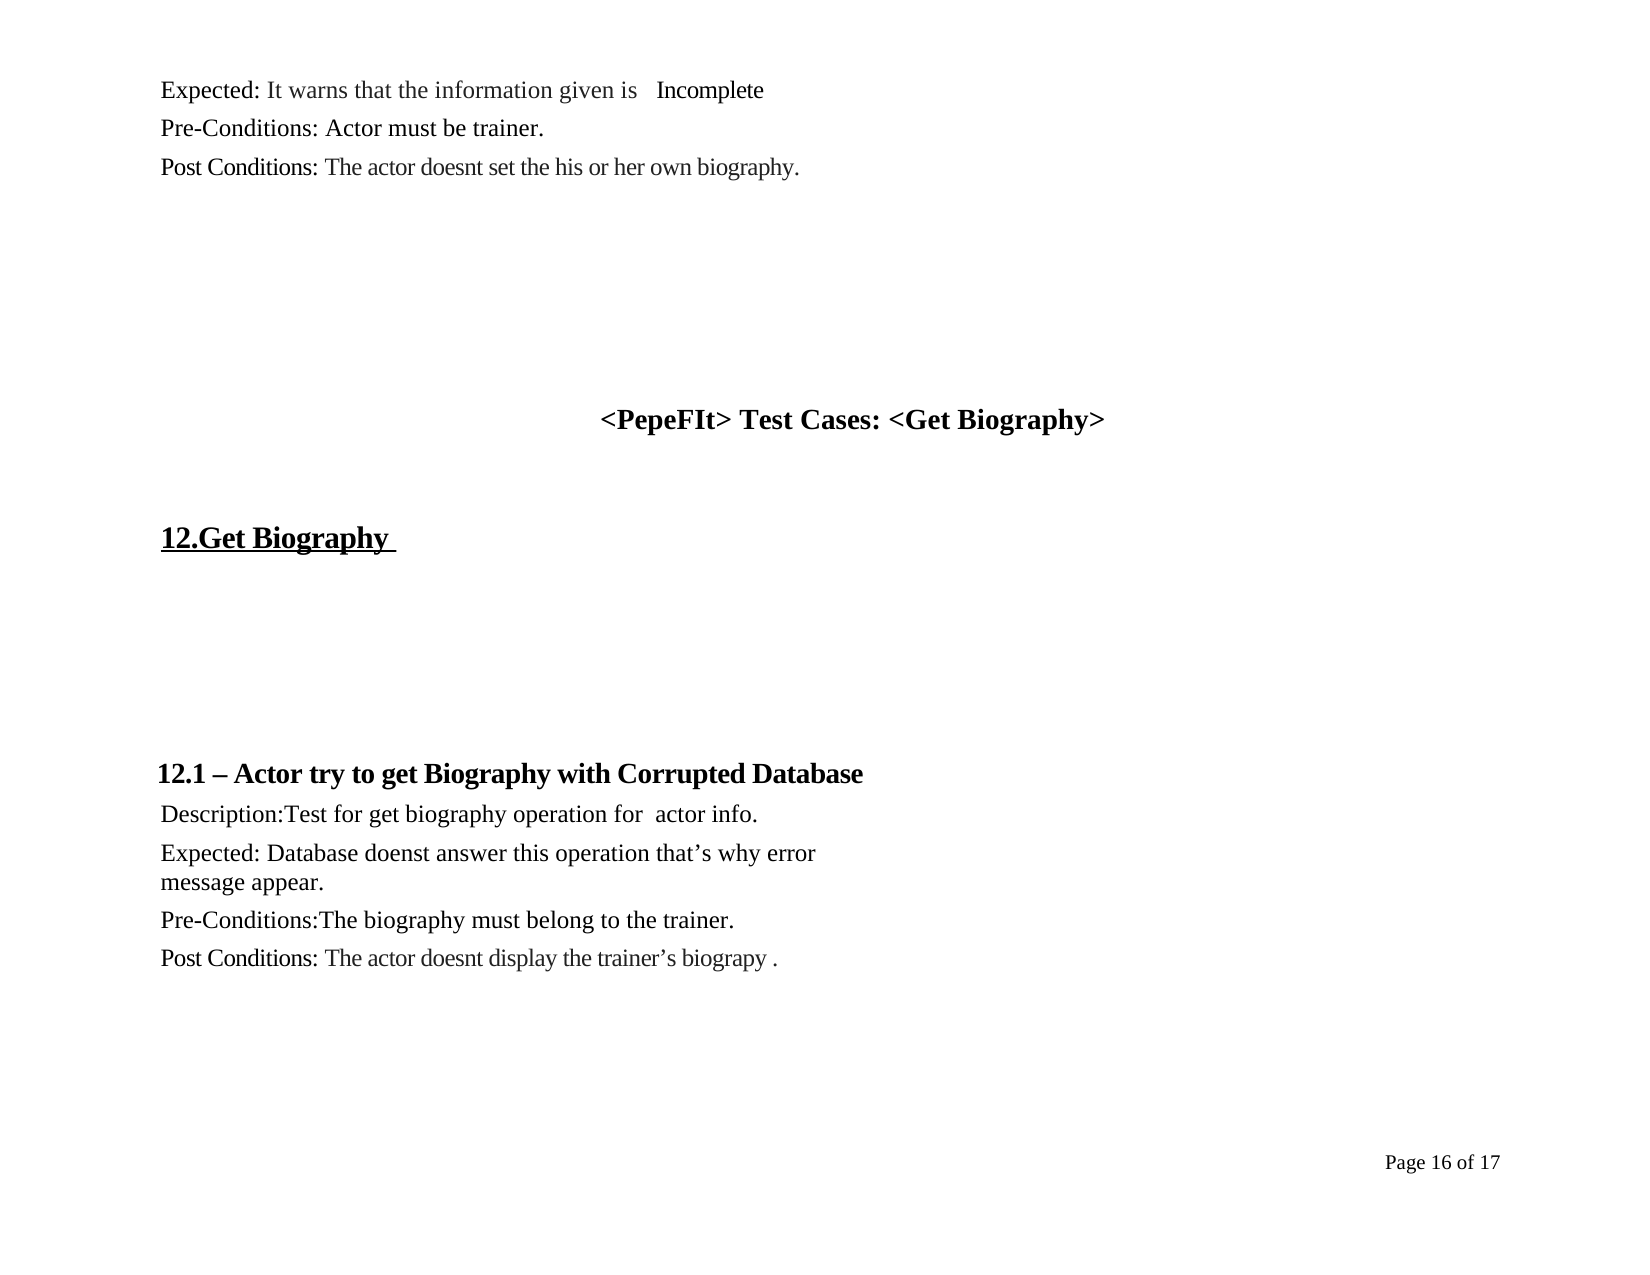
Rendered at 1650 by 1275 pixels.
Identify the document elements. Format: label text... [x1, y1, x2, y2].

list Description:Test for get biography operation for actor info. [160, 799, 846, 828]
subtitle 12.Get Biography [160, 519, 1500, 555]
list Post Conditions: The actor doesnt set the his or her own biography. [160, 152, 846, 180]
list Pre-Conditions:The biography must belong to the trainer. [160, 905, 846, 934]
list Expected: Database doenst answer this operation that’s why error message appear. [160, 838, 846, 895]
list Post Conditions: The actor doesnt display the trainer’s biograpy . [160, 943, 846, 972]
text <PepeFIt> Test Cases: <Get Biography> [150, 402, 1500, 435]
list Pre-Conditions: Actor must be trainer. [160, 113, 846, 142]
text 12.1 – Actor try to get Biography with Corrupted Database [150, 756, 1500, 790]
list Expected: It warns that the information given is Incomplete [160, 75, 846, 104]
